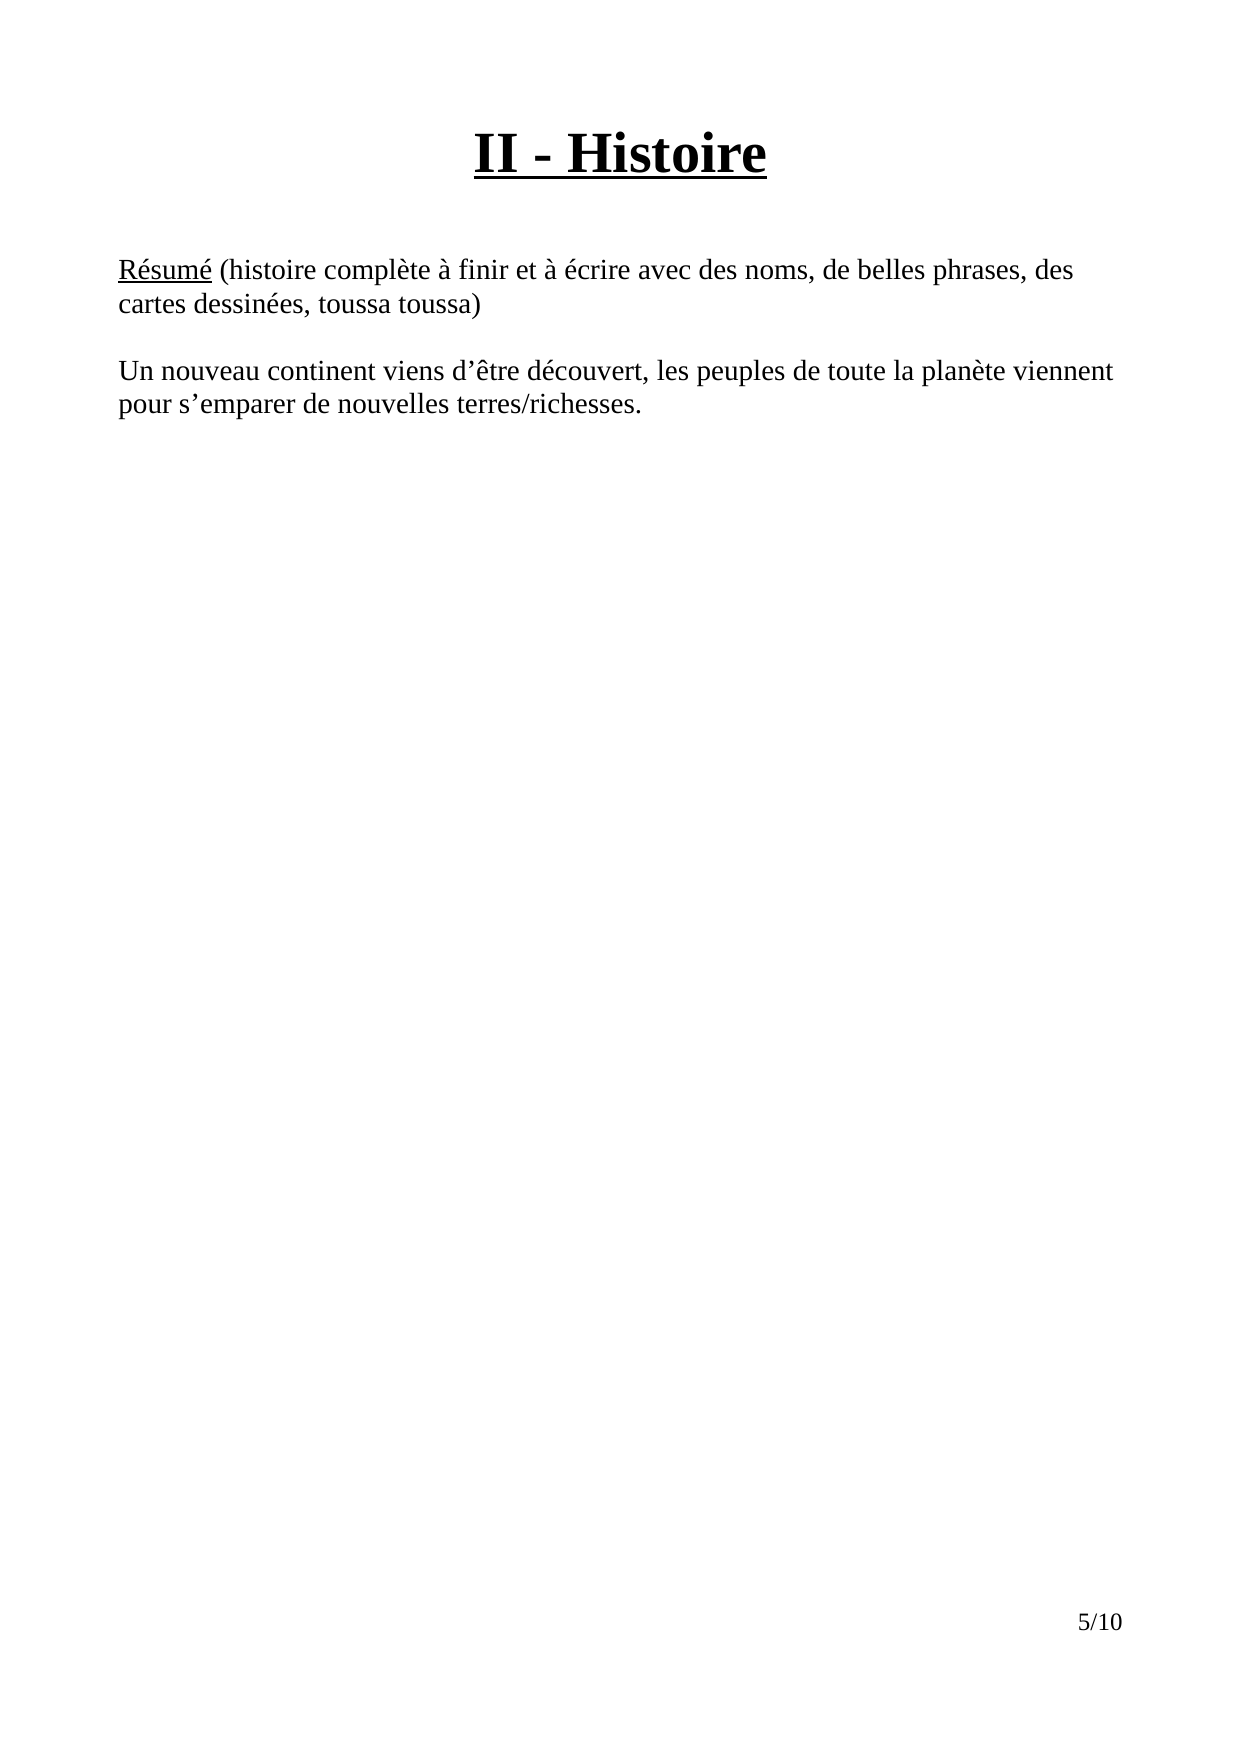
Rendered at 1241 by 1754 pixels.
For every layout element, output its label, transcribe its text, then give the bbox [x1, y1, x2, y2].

text Un nouveau continent viens d’être découvert, les peuples de toute la planète viennent pour s’emparer de nouvelles terres/richesses. [118, 353, 1122, 420]
text II - Histoire [118, 118, 1122, 185]
text Résumé (histoire complète à finir et à écrire avec des noms, de belles phrases, des cartes dessinées, toussa toussa) [118, 252, 1122, 319]
